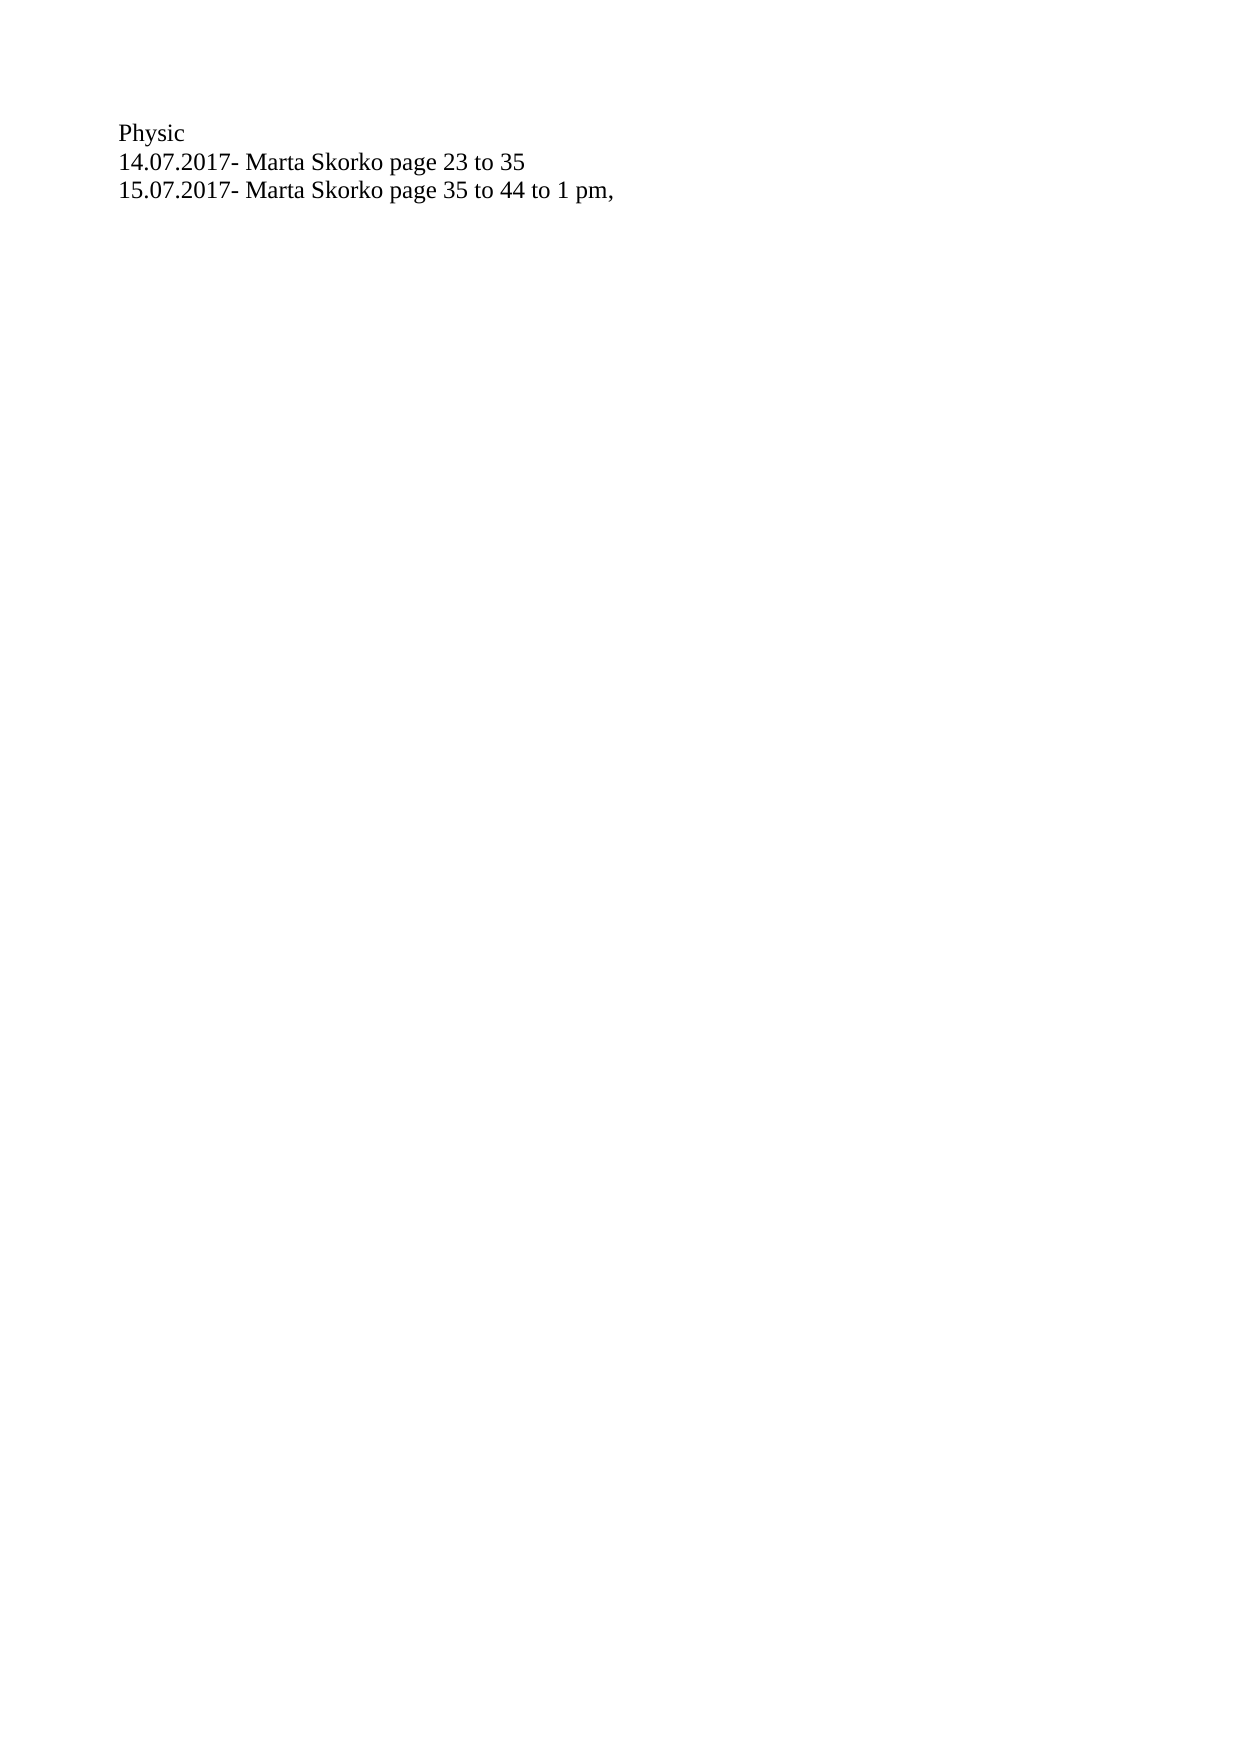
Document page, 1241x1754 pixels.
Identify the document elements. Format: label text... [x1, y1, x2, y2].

text Physic [118, 118, 1122, 147]
text 15.07.2017- Marta Skorko page 35 to 44 to 1 pm, [118, 176, 1122, 204]
text 14.07.2017- Marta Skorko page 23 to 35 [118, 147, 1122, 176]
